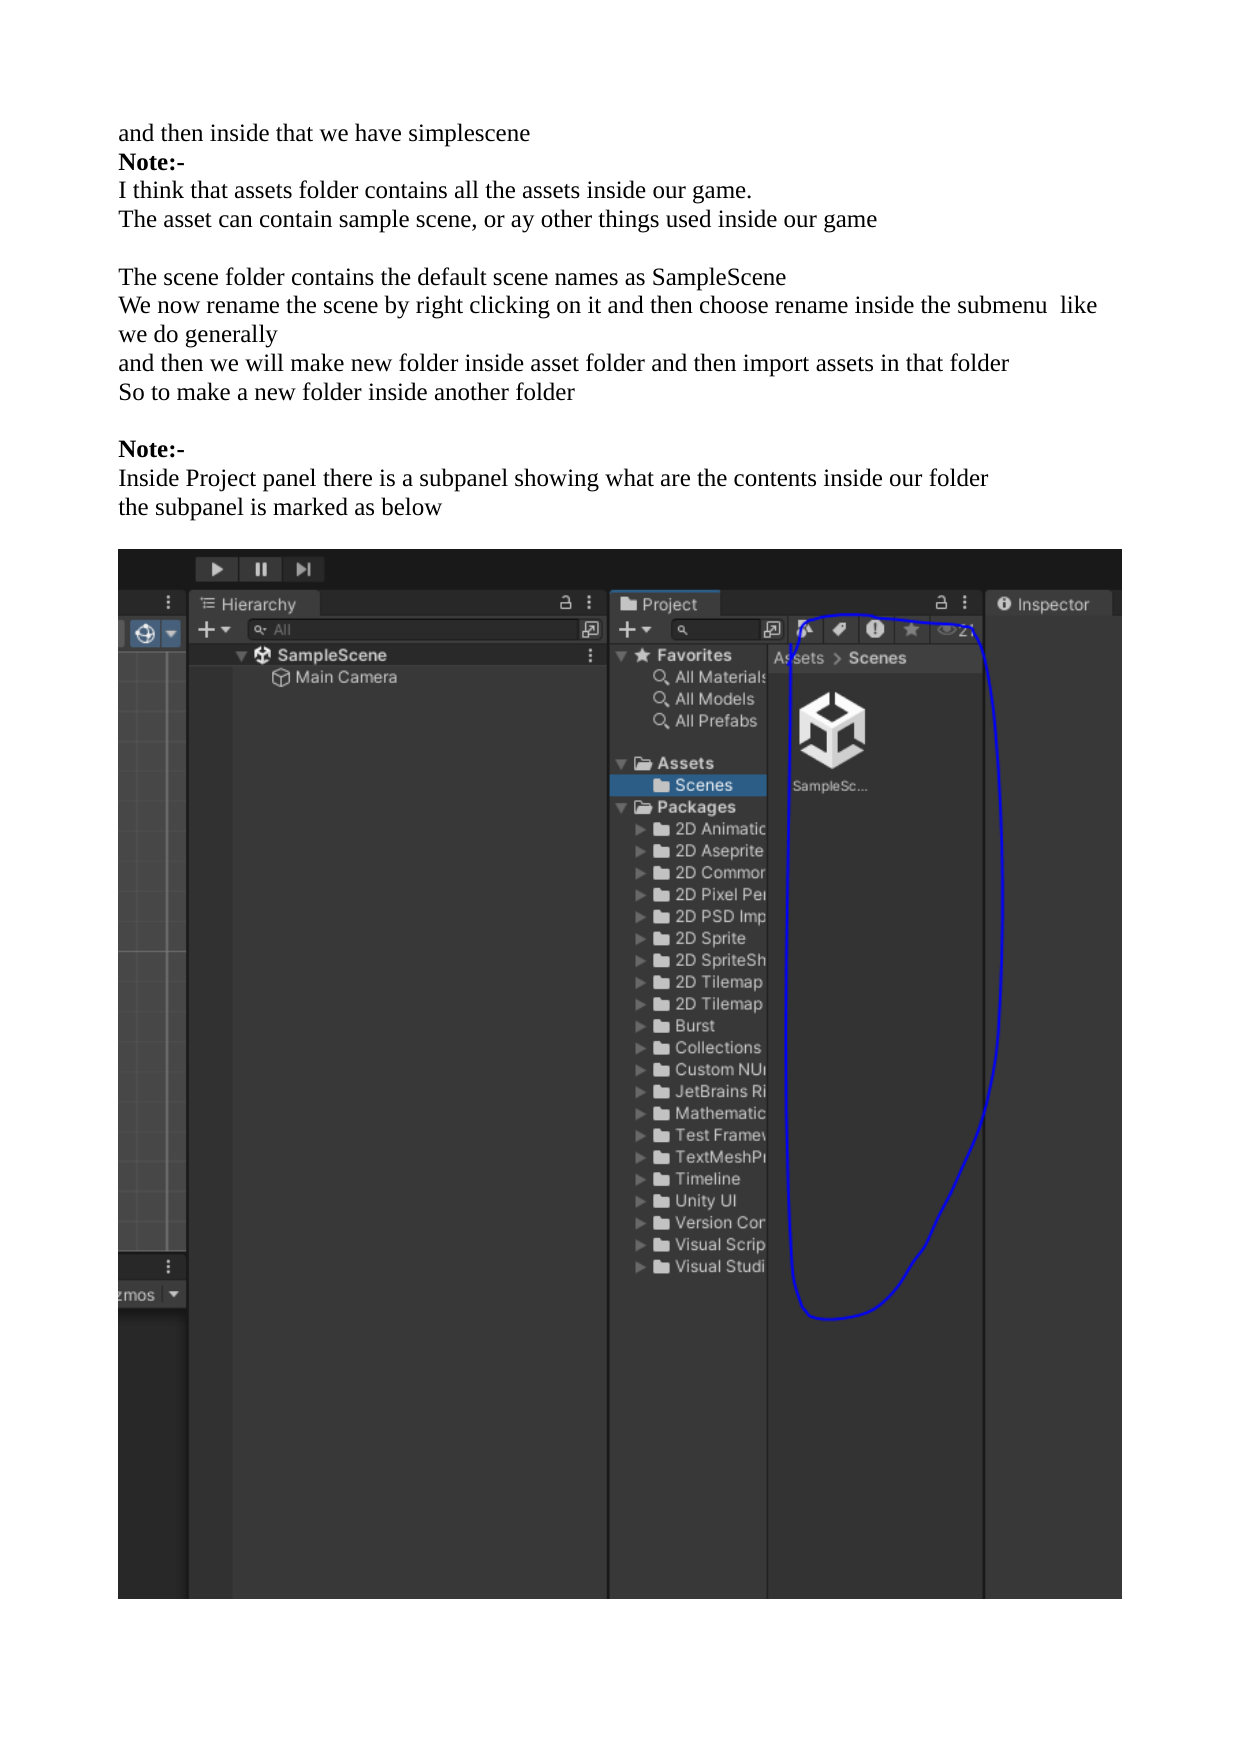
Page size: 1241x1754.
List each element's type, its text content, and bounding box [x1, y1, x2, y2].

text Note:- [118, 147, 1122, 176]
text The scene folder contains the default scene names as SampleScene [118, 262, 1122, 291]
text So to make a new folder inside another folder [118, 377, 1122, 434]
text and then we will make new folder inside asset folder and then import assets in that folder [118, 348, 1122, 377]
text The asset can contain sample scene, or ay other things used inside our game [118, 204, 1122, 233]
text We now rename the scene by right clicking on it and then choose rename inside the submenu like we do generally [118, 291, 1122, 348]
text the subpanel is marked as below [118, 492, 1122, 521]
text I think that assets folder contains all the assets inside our game. [118, 176, 1122, 204]
text and then inside that we have simplescene [118, 118, 1122, 147]
text Inside Project panel there is a subpanel showing what are the contents inside our folder [118, 463, 1122, 492]
text Note:- [118, 434, 1122, 463]
picture [118, 549, 1122, 1599]
